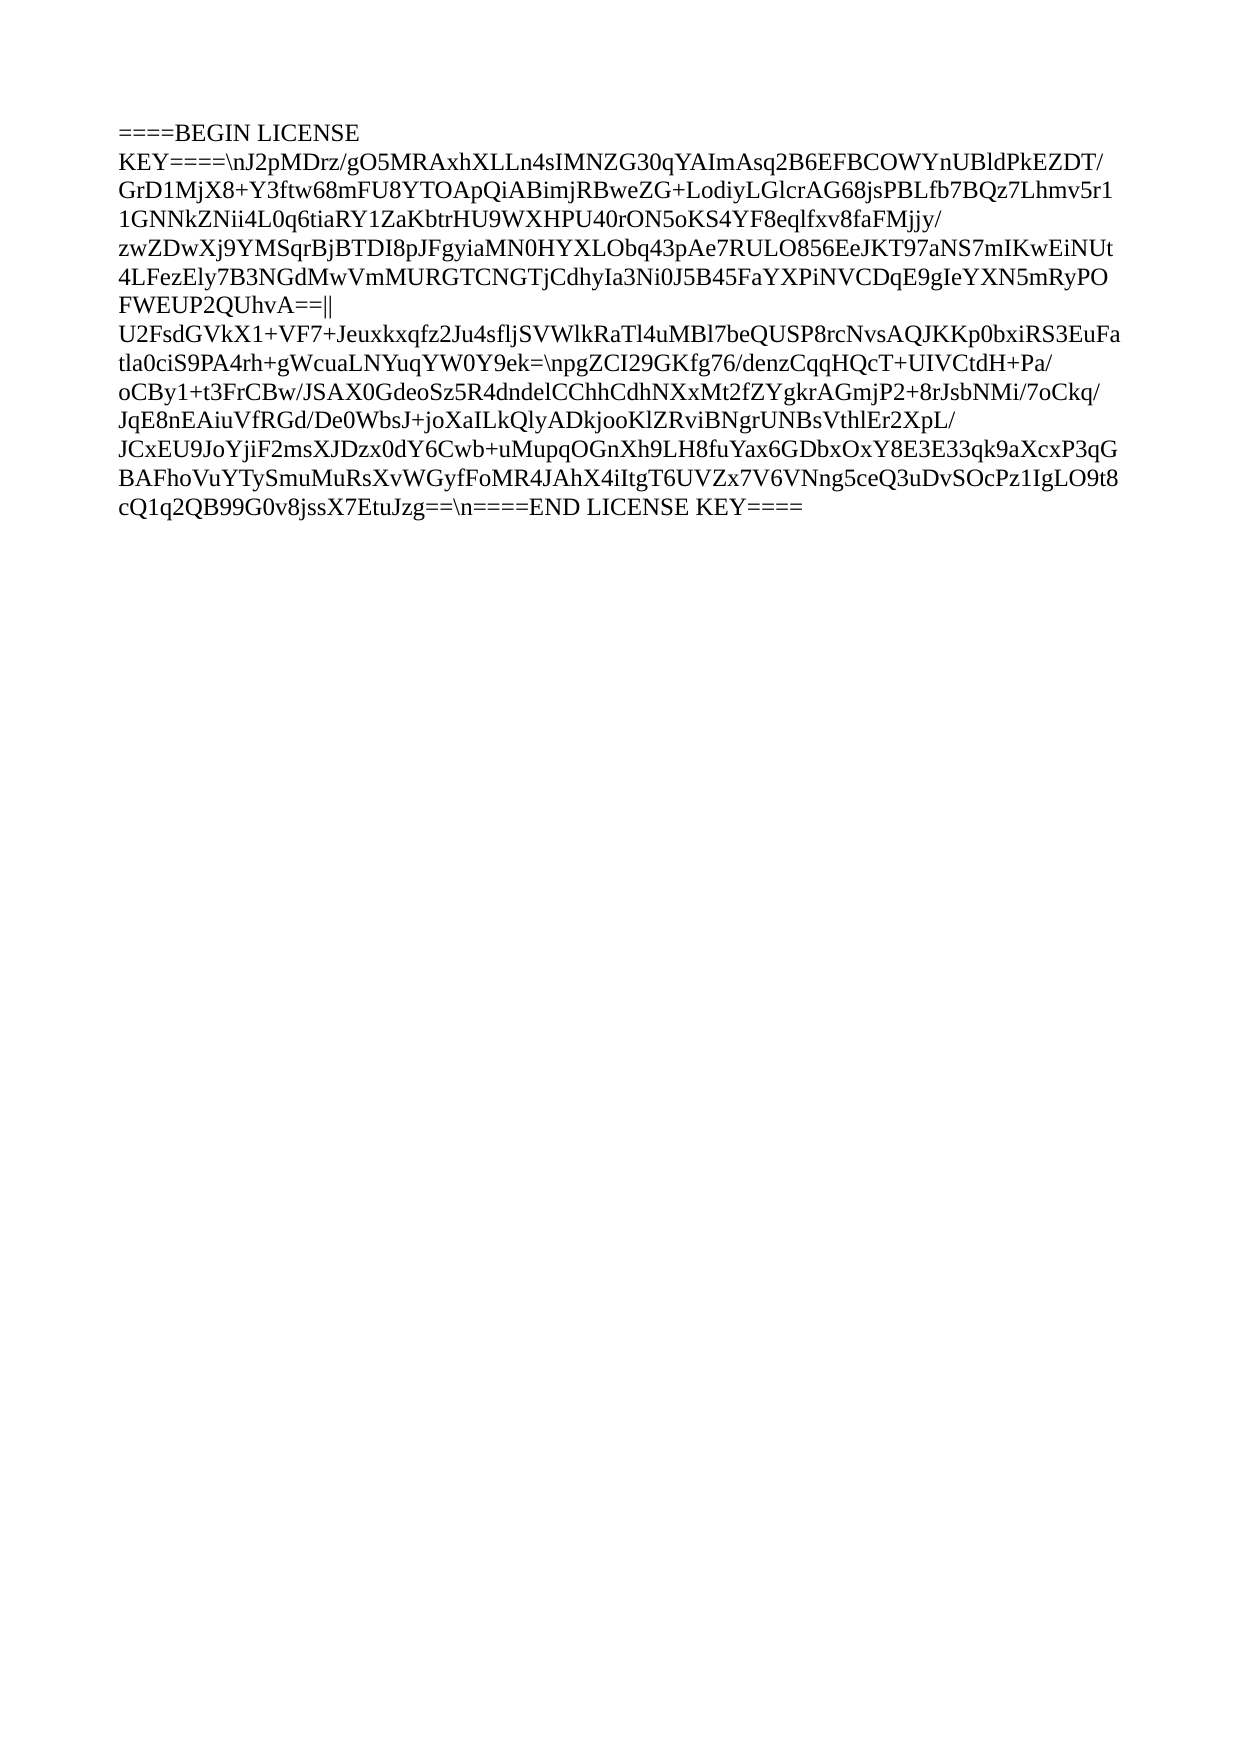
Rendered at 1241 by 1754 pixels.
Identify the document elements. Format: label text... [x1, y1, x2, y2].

text ====BEGIN LICENSE KEY====\nJ2pMDrz/gO5MRAxhXLLn4sIMNZG30qYAImAsq2B6EFBCOWYnUBldPkEZDT/GrD1MjX8+Y3ftw68mFU8YTOApQiABimjRBweZG+LodiyLGlcrAG68jsPBLfb7BQz7Lhmv5r11GNNkZNii4L0q6tiaRY1ZaKbtrHU9WXHPU40rON5oKS4YF8eqlfxv8faFMjjy/zwZDwXj9YMSqrBjBTDI8pJFgyiaMN0HYXLObq43pAe7RULO856EeJKT97aNS7mIKwEiNUt4LFezEly7B3NGdMwVmMURGTCNGTjCdhyIa3Ni0J5B45FaYXPiNVCDqE9gIeYXN5mRyPOFWEUP2QUhvA==||U2FsdGVkX1+VF7+Jeuxkxqfz2Ju4sfljSVWlkRaTl4uMBl7beQUSP8rcNvsAQJKKp0bxiRS3EuFatla0ciS9PA4rh+gWcuaLNYuqYW0Y9ek=\npgZCI29GKfg76/denzCqqHQcT+UIVCtdH+Pa/oCBy1+t3FrCBw/JSAX0GdeoSz5R4dndelCChhCdhNXxMt2fZYgkrAGmjP2+8rJsbNMi/7oCkq/JqE8nEAiuVfRGd/De0WbsJ+joXaILkQlyADkjooKlZRviBNgrUNBsVthlEr2XpL/JCxEU9JoYjiF2msXJDzx0dY6Cwb+uMupqOGnXh9LH8fuYax6GDbxOxY8E3E33qk9aXcxP3qGBAFhoVuYTySmuMuRsXvWGyfFoMR4JAhX4iItgT6UVZx7V6VNng5ceQ3uDvSOcPz1IgLO9t8cQ1q2QB99G0v8jssX7EtuJzg==\n====END LICENSE KEY==== [118, 118, 1122, 521]
